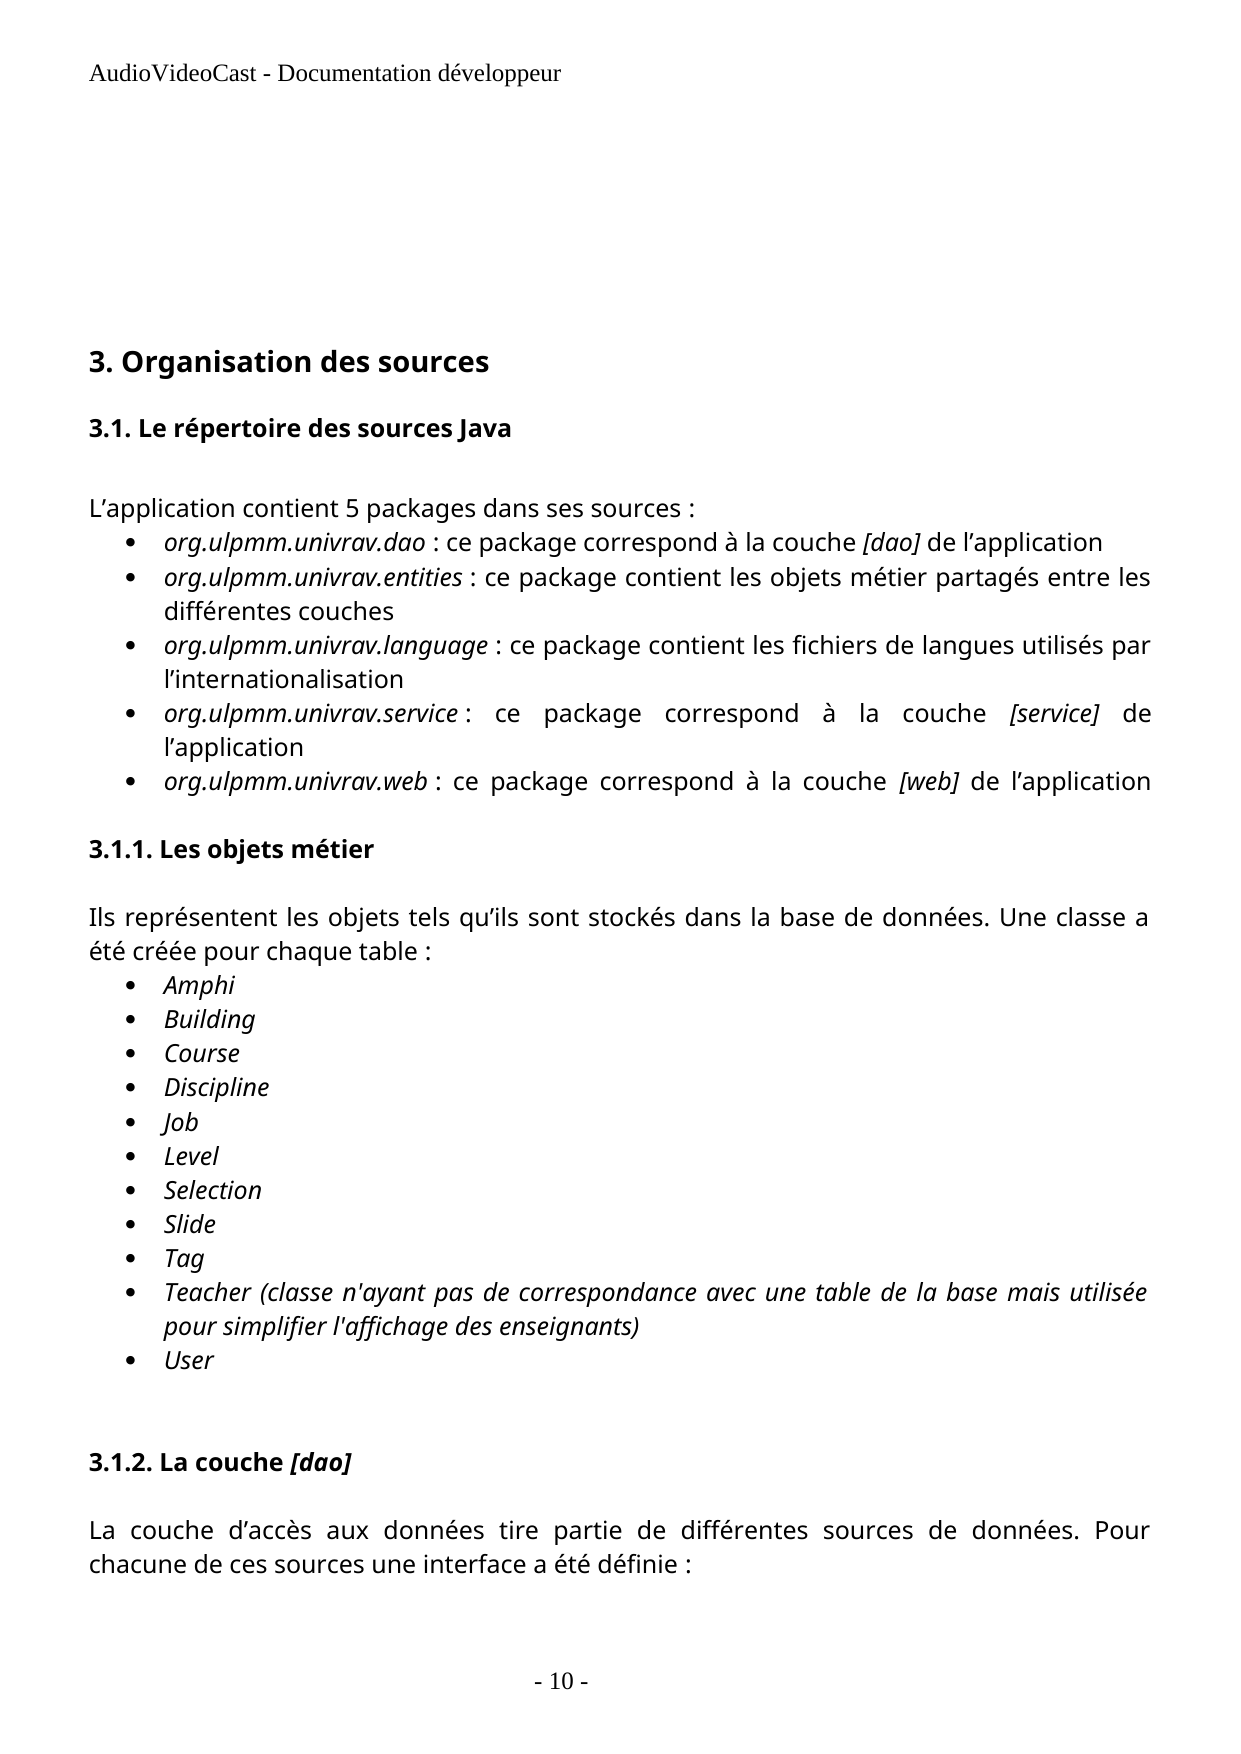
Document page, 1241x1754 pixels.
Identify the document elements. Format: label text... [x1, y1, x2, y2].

text 3.1.2. La couche [dao] [88, 1445, 1152, 1479]
list User [126, 1343, 1152, 1377]
list Level [126, 1138, 1152, 1172]
text Ils représentent les objets tels qu’ils sont stockés dans la base de données. Une classe a été créée pour chaque table : [88, 900, 1152, 968]
list Course [126, 1036, 1152, 1070]
text 3.1.1. Les objets métier [88, 832, 1152, 866]
list org.ulpmm.univrav.entities : ce package contient les objets métier partagés entre les différentes couches [126, 559, 1152, 627]
subtitle 3. Organisation des sources [88, 342, 1152, 381]
list Teacher (classe n'ayant pas de correspondance avec une table de la base mais utilisée pour simplifier l'affichage des enseignants) [126, 1274, 1152, 1343]
list org.ulpmm.univrav.language : ce package contient les fichiers de langues utilisés par l’internationalisation [126, 627, 1152, 695]
list Amphi [126, 968, 1152, 1002]
text L’application contient 5 packages dans ses sources : [88, 491, 1152, 525]
list org.ulpmm.univrav.service : ce package correspond à la couche [service] de l’application [126, 695, 1152, 763]
subtitle 3.1. Le répertoire des sources Java [88, 411, 1152, 444]
list Slide [126, 1206, 1152, 1240]
list org.ulpmm.univrav.web : ce package correspond à la couche [web] de l’application [126, 763, 1152, 832]
list Tag [126, 1240, 1152, 1274]
list Job [126, 1104, 1152, 1138]
list Building [126, 1002, 1152, 1036]
text La couche d’accès aux données tire partie de différentes sources de données. Pour chacune de ces sources une interface a été définie : [88, 1513, 1152, 1581]
list org.ulpmm.univrav.dao : ce package correspond à la couche [dao] de l’application [126, 525, 1152, 559]
list Selection [126, 1172, 1152, 1206]
list Discipline [126, 1070, 1152, 1104]
